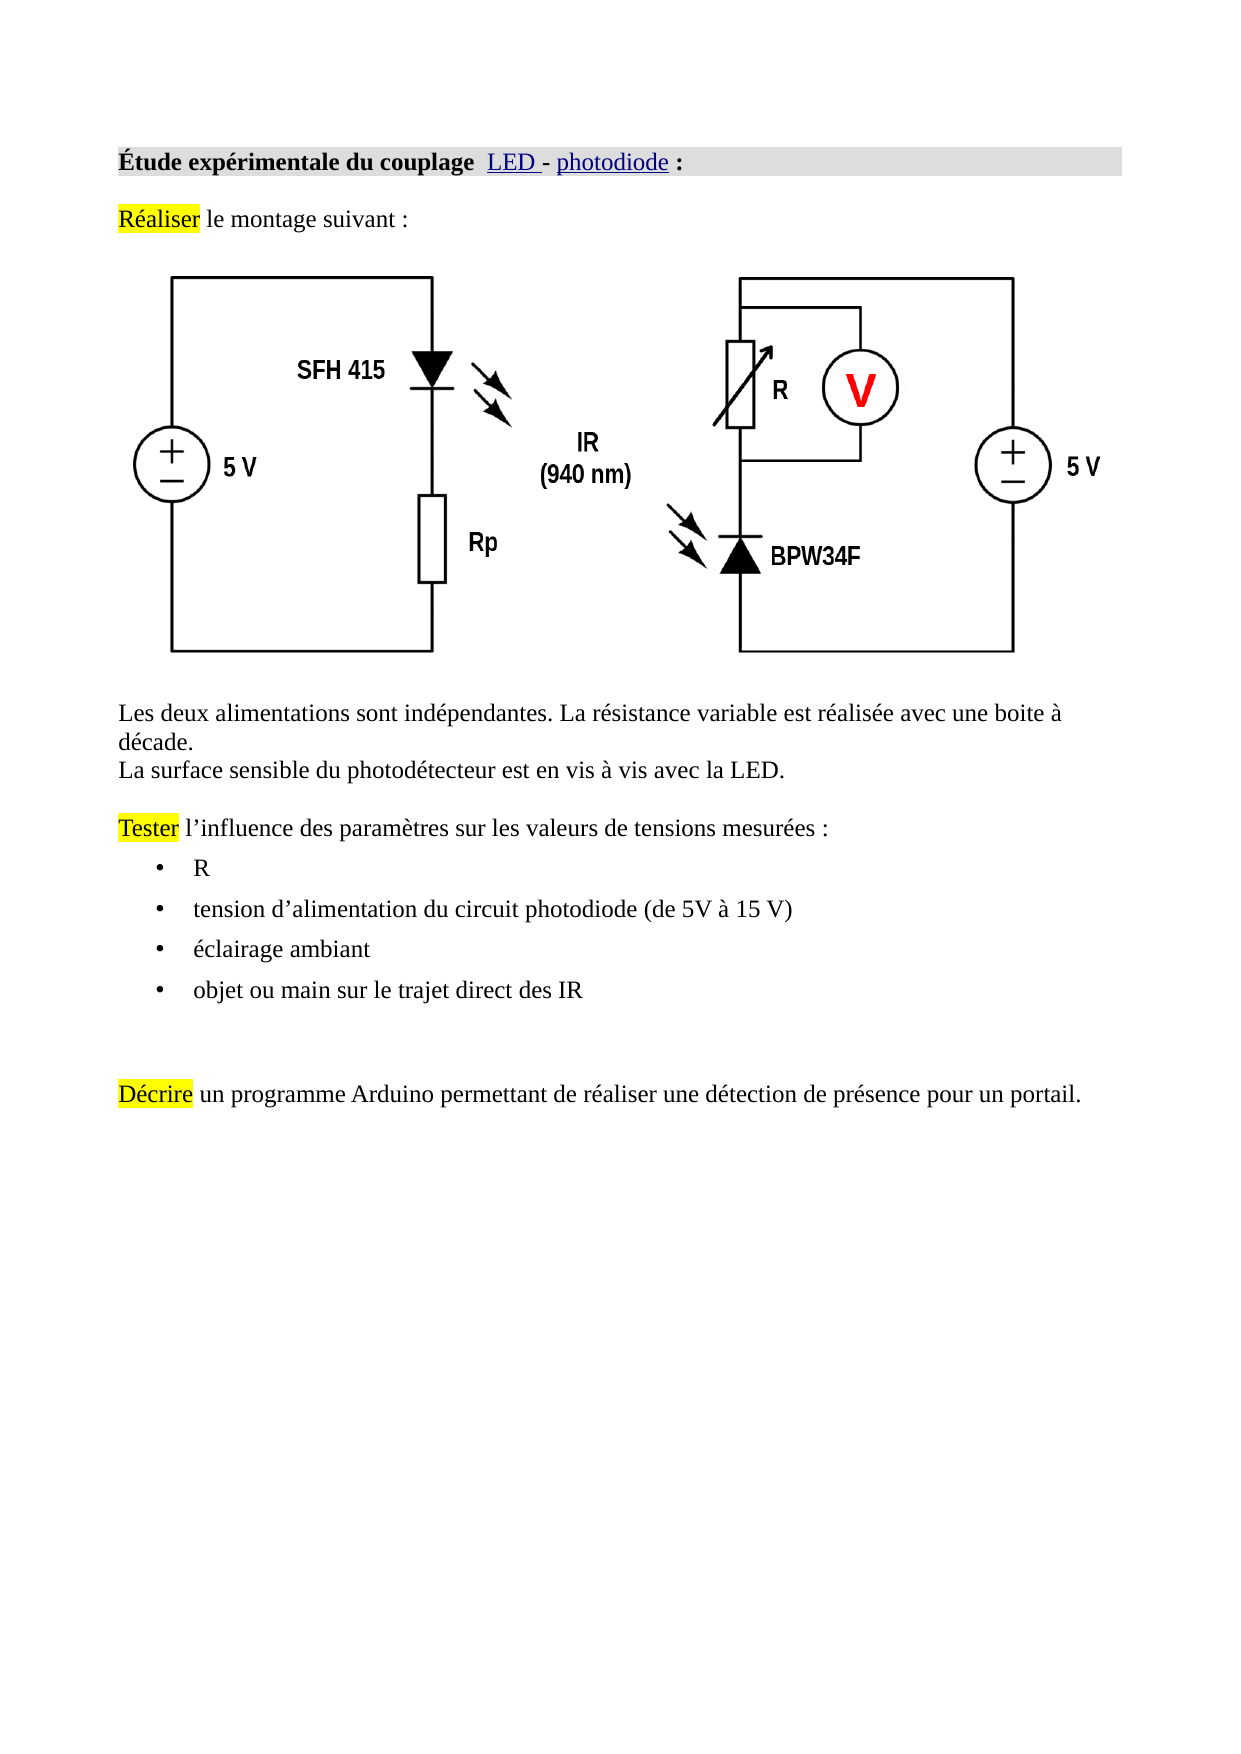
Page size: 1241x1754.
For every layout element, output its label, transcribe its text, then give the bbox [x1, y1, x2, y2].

picture [118, 261, 1123, 670]
list tension d’alimentation du circuit photodiode (de 5V à 15 V) [156, 894, 1122, 923]
text Réaliser le montage suivant : [118, 204, 1122, 233]
list R [156, 853, 1122, 882]
text Tester l’influence des paramètres sur les valeurs de tensions mesurées : [118, 813, 1122, 842]
text Étude expérimentale du couplage LED - photodiode : [118, 147, 1122, 176]
list éclairage ambiant [156, 934, 1122, 963]
text La surface sensible du photodétecteur est en vis à vis avec la LED. [118, 755, 1122, 784]
text Les deux alimentations sont indépendantes. La résistance variable est réalisée avec une boite à décade. [118, 698, 1122, 755]
list objet ou main sur le trajet direct des IR [156, 975, 1122, 1004]
text Décrire un programme Arduino permettant de réaliser une détection de présence pour un portail. [118, 1079, 1122, 1108]
